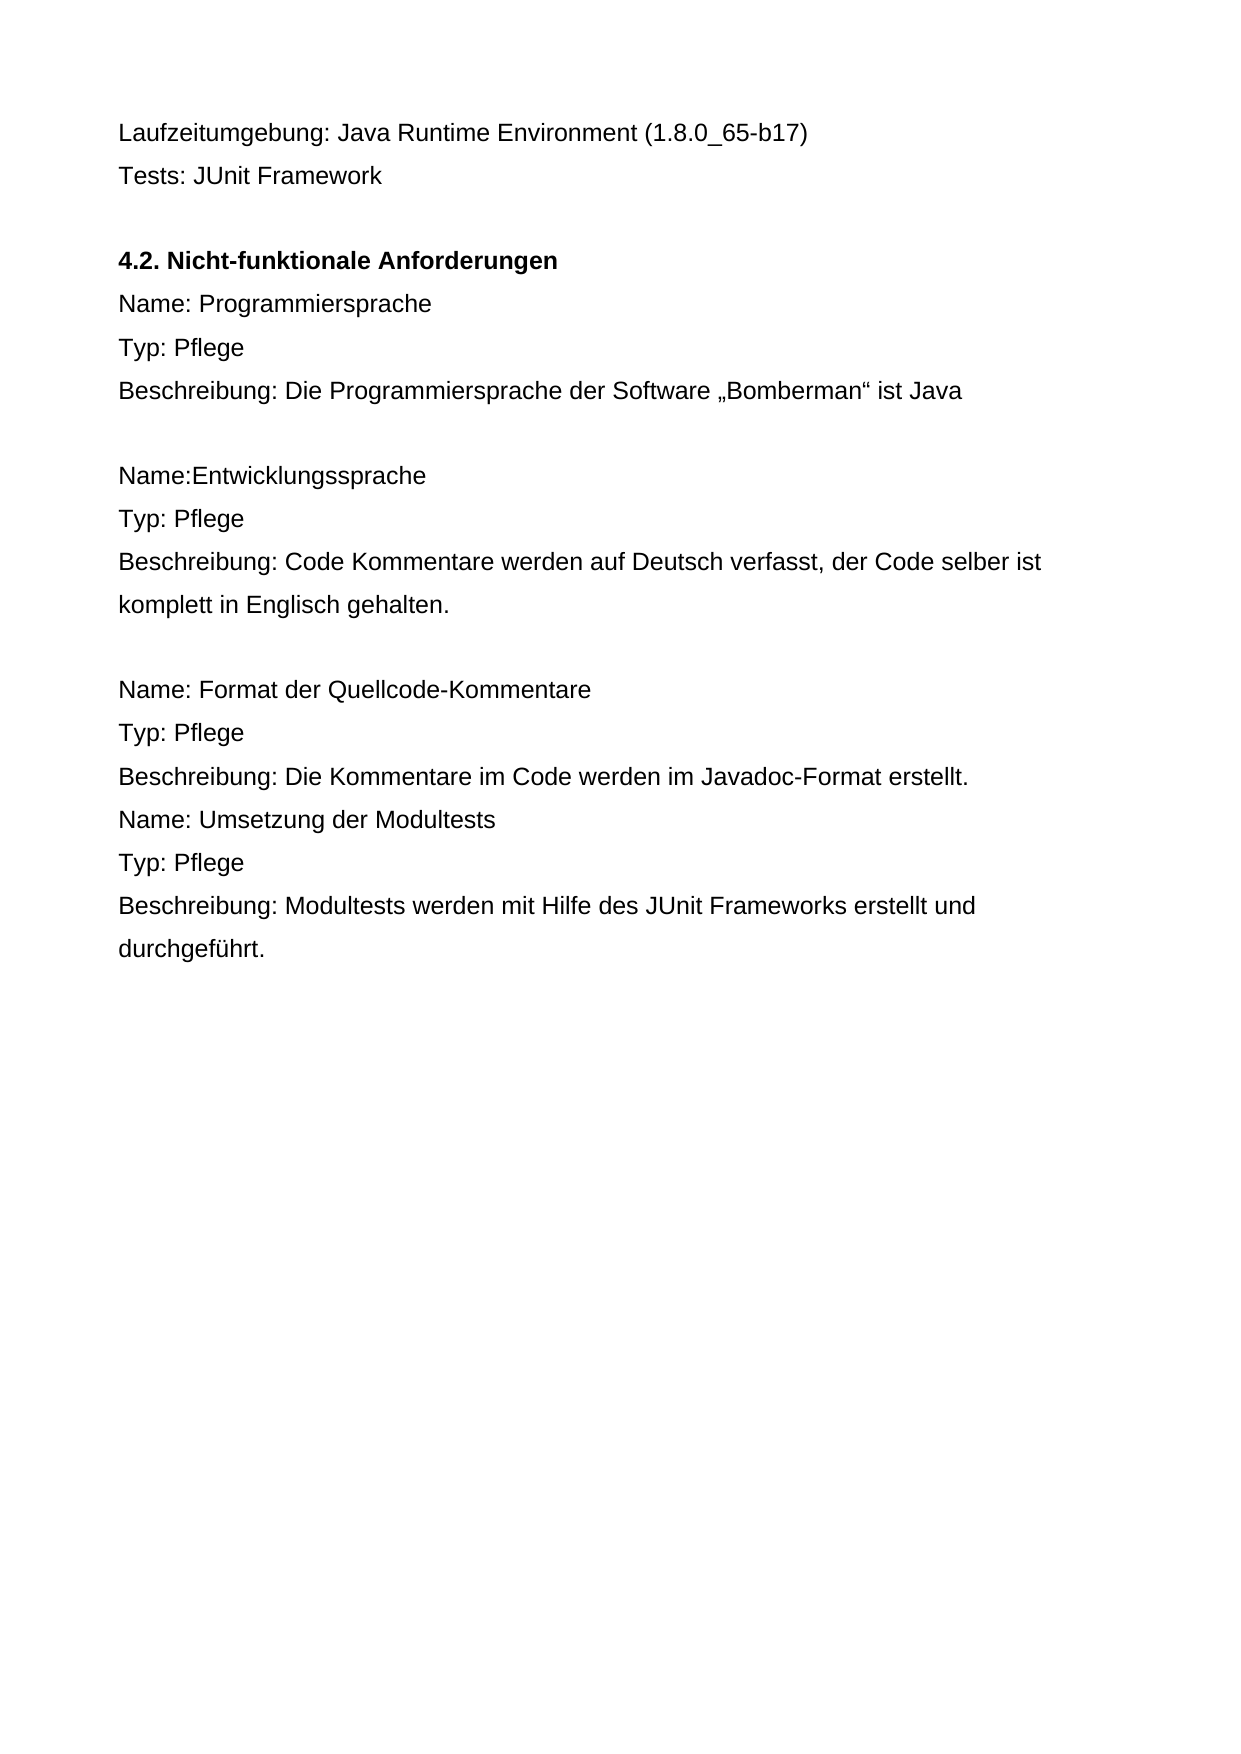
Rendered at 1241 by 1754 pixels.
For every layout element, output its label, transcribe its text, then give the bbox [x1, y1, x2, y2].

text Typ: Pflege [118, 718, 1122, 747]
text Name: Programmiersprache [118, 289, 1122, 318]
text Beschreibung: Die Kommentare im Code werden im Javadoc-Format erstellt. [118, 762, 1122, 790]
text Typ: Pflege [118, 333, 1122, 361]
text Beschreibung: Code Kommentare werden auf Deutsch verfasst, der Code selber ist komplett in Englisch gehalten. [118, 547, 1122, 619]
text Typ: Pflege [118, 504, 1122, 533]
text Beschreibung: Modultests werden mit Hilfe des JUnit Frameworks erstellt und durchgeführt. [118, 891, 1122, 963]
text 4.2. Nicht-funktionale Anforderungen [118, 246, 1122, 275]
text Name: Format der Quellcode-Kommentare [118, 675, 1122, 704]
text Name:Entwicklungssprache [118, 461, 1122, 489]
text Name: Umsetzung der Modultests Typ: Pflege [118, 805, 1122, 877]
text Tests: JUnit Framework [118, 161, 1122, 190]
text Beschreibung: Die Programmiersprache der Software „Bomberman“ ist Java [118, 376, 1122, 404]
text Laufzeitumgebung: Java Runtime Environment (1.8.0_65-b17) [118, 118, 1122, 147]
